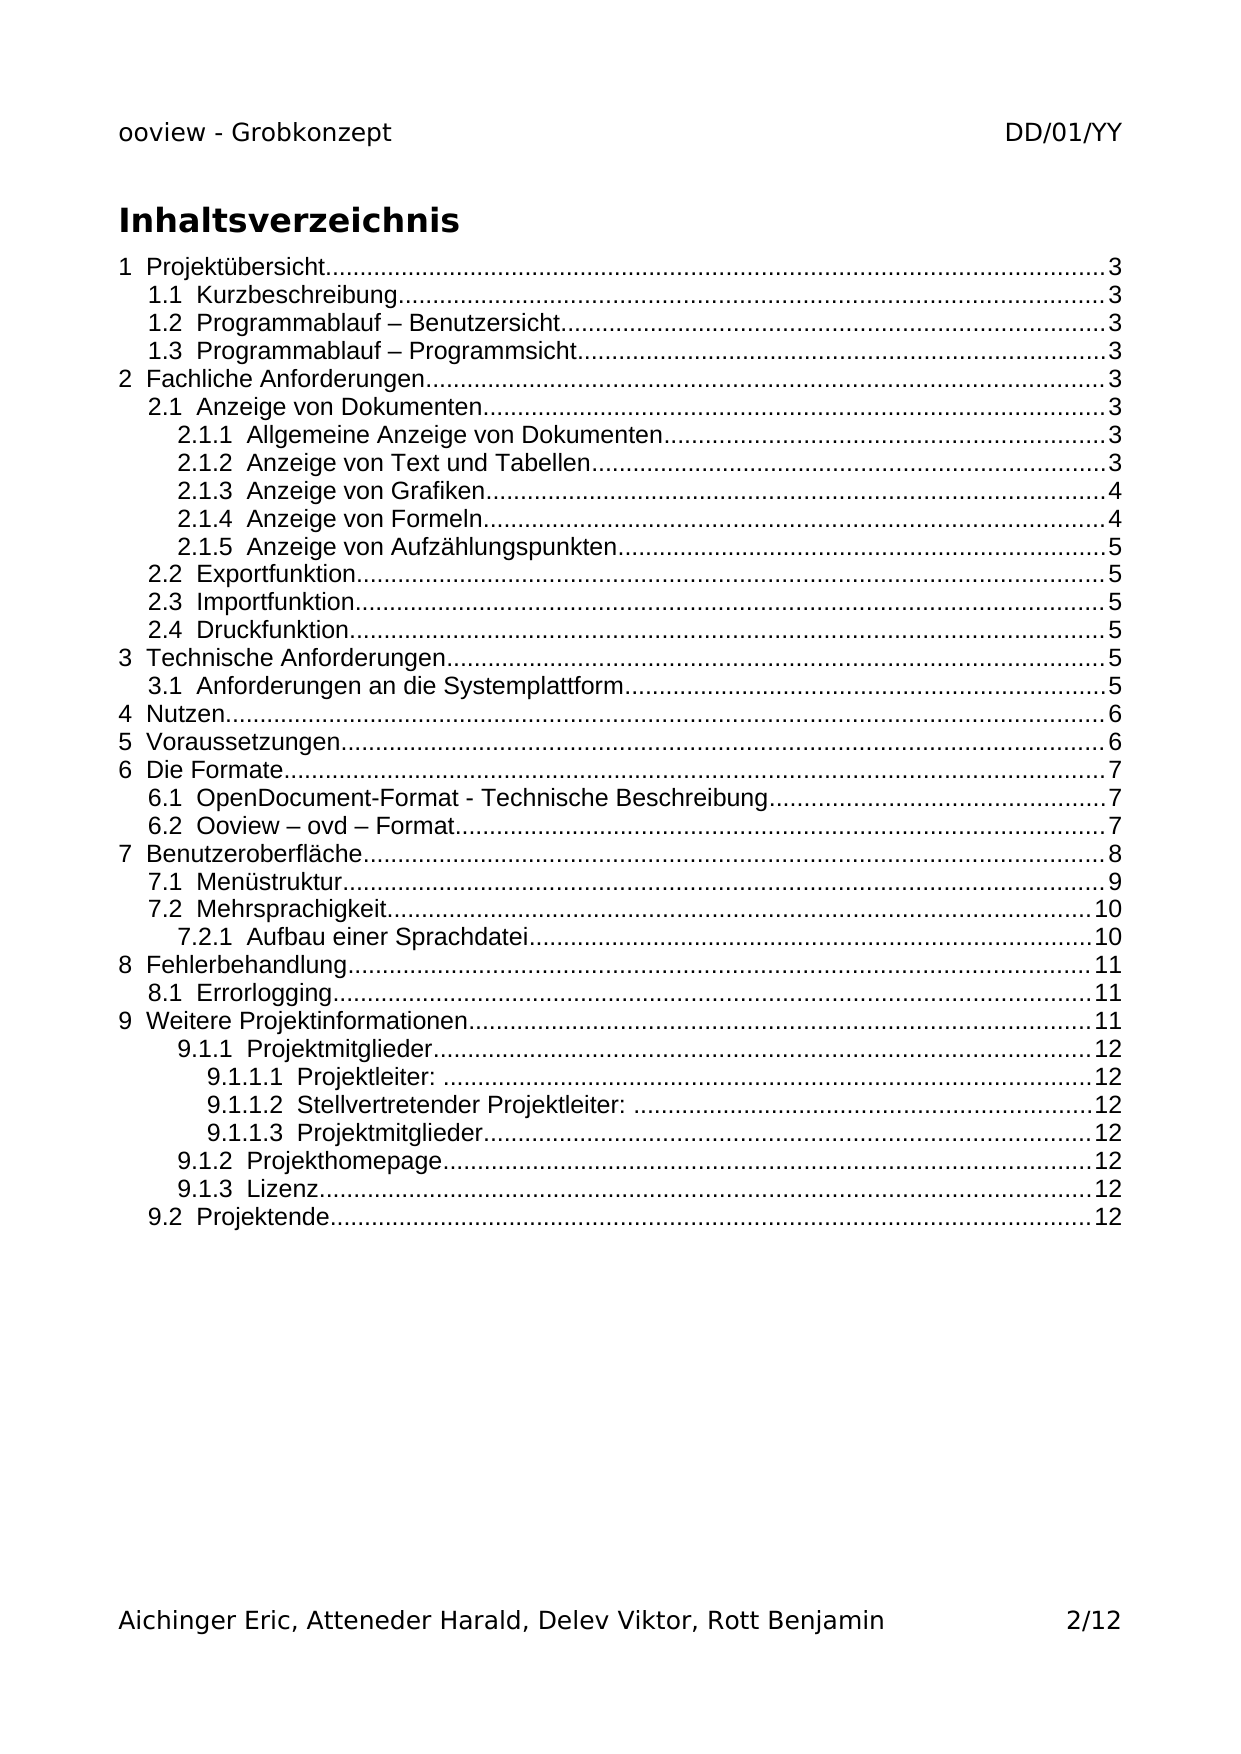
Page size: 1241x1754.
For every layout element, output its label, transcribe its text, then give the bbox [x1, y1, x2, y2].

text 9.1.1 Projektmitglieder 12 [177, 1035, 1122, 1063]
text 7.2 Mehrsprachigkeit 10 [148, 895, 1122, 923]
text 4 Nutzen 6 [118, 700, 1122, 728]
subtitle Inhaltsverzeichnis [118, 202, 1122, 241]
text 9.1.1.2 Stellvertretender Projektleiter: 12 [207, 1091, 1122, 1118]
text 6 Die Formate 7 [118, 756, 1122, 783]
text 2.1.4 Anzeige von Formeln 4 [177, 504, 1122, 532]
text 5 Voraussetzungen 6 [118, 728, 1122, 756]
text 2.1.5 Anzeige von Aufzählungspunkten 5 [177, 532, 1122, 560]
text 6.2 Ooview – ovd – Format 7 [148, 811, 1122, 839]
text 7.1 Menüstruktur 9 [148, 867, 1122, 895]
text 8 Fehlerbehandlung 11 [118, 951, 1122, 979]
text 3.1 Anforderungen an die Systemplattform 5 [148, 672, 1122, 700]
text 1.1 Kurzbeschreibung 3 [148, 281, 1122, 309]
text 2 Fachliche Anforderungen 3 [118, 365, 1122, 393]
text 1.3 Programmablauf – Programmsicht 3 [148, 337, 1122, 365]
text 2.3 Importfunktion 5 [148, 588, 1122, 616]
text 1.2 Programmablauf – Benutzersicht 3 [148, 309, 1122, 337]
text 7 Benutzeroberfläche 8 [118, 839, 1122, 867]
text 2.1.2 Anzeige von Text und Tabellen 3 [177, 448, 1122, 476]
text 9.1.1.3 Projektmitglieder 12 [207, 1118, 1122, 1146]
text 9.1.1.1 Projektleiter: 12 [207, 1063, 1122, 1091]
text 8.1 Errorlogging 11 [148, 979, 1122, 1007]
text 3 Technische Anforderungen 5 [118, 644, 1122, 672]
text 6.1 OpenDocument-Format - Technische Beschreibung 7 [148, 783, 1122, 811]
text 9 Weitere Projektinformationen 11 [118, 1007, 1122, 1035]
text 1 Projektübersicht 3 [118, 253, 1122, 281]
text 2.2 Exportfunktion 5 [148, 560, 1122, 588]
text 2.1.1 Allgemeine Anzeige von Dokumenten 3 [177, 421, 1122, 448]
text 9.1.3 Lizenz 12 [177, 1174, 1122, 1202]
text 2.1.3 Anzeige von Grafiken 4 [177, 476, 1122, 504]
text 9.1.2 Projekthomepage 12 [177, 1146, 1122, 1174]
text 9.2 Projektende 12 [148, 1202, 1122, 1230]
text 2.4 Druckfunktion 5 [148, 616, 1122, 644]
text 2.1 Anzeige von Dokumenten 3 [148, 393, 1122, 421]
text 7.2.1 Aufbau einer Sprachdatei 10 [177, 923, 1122, 951]
